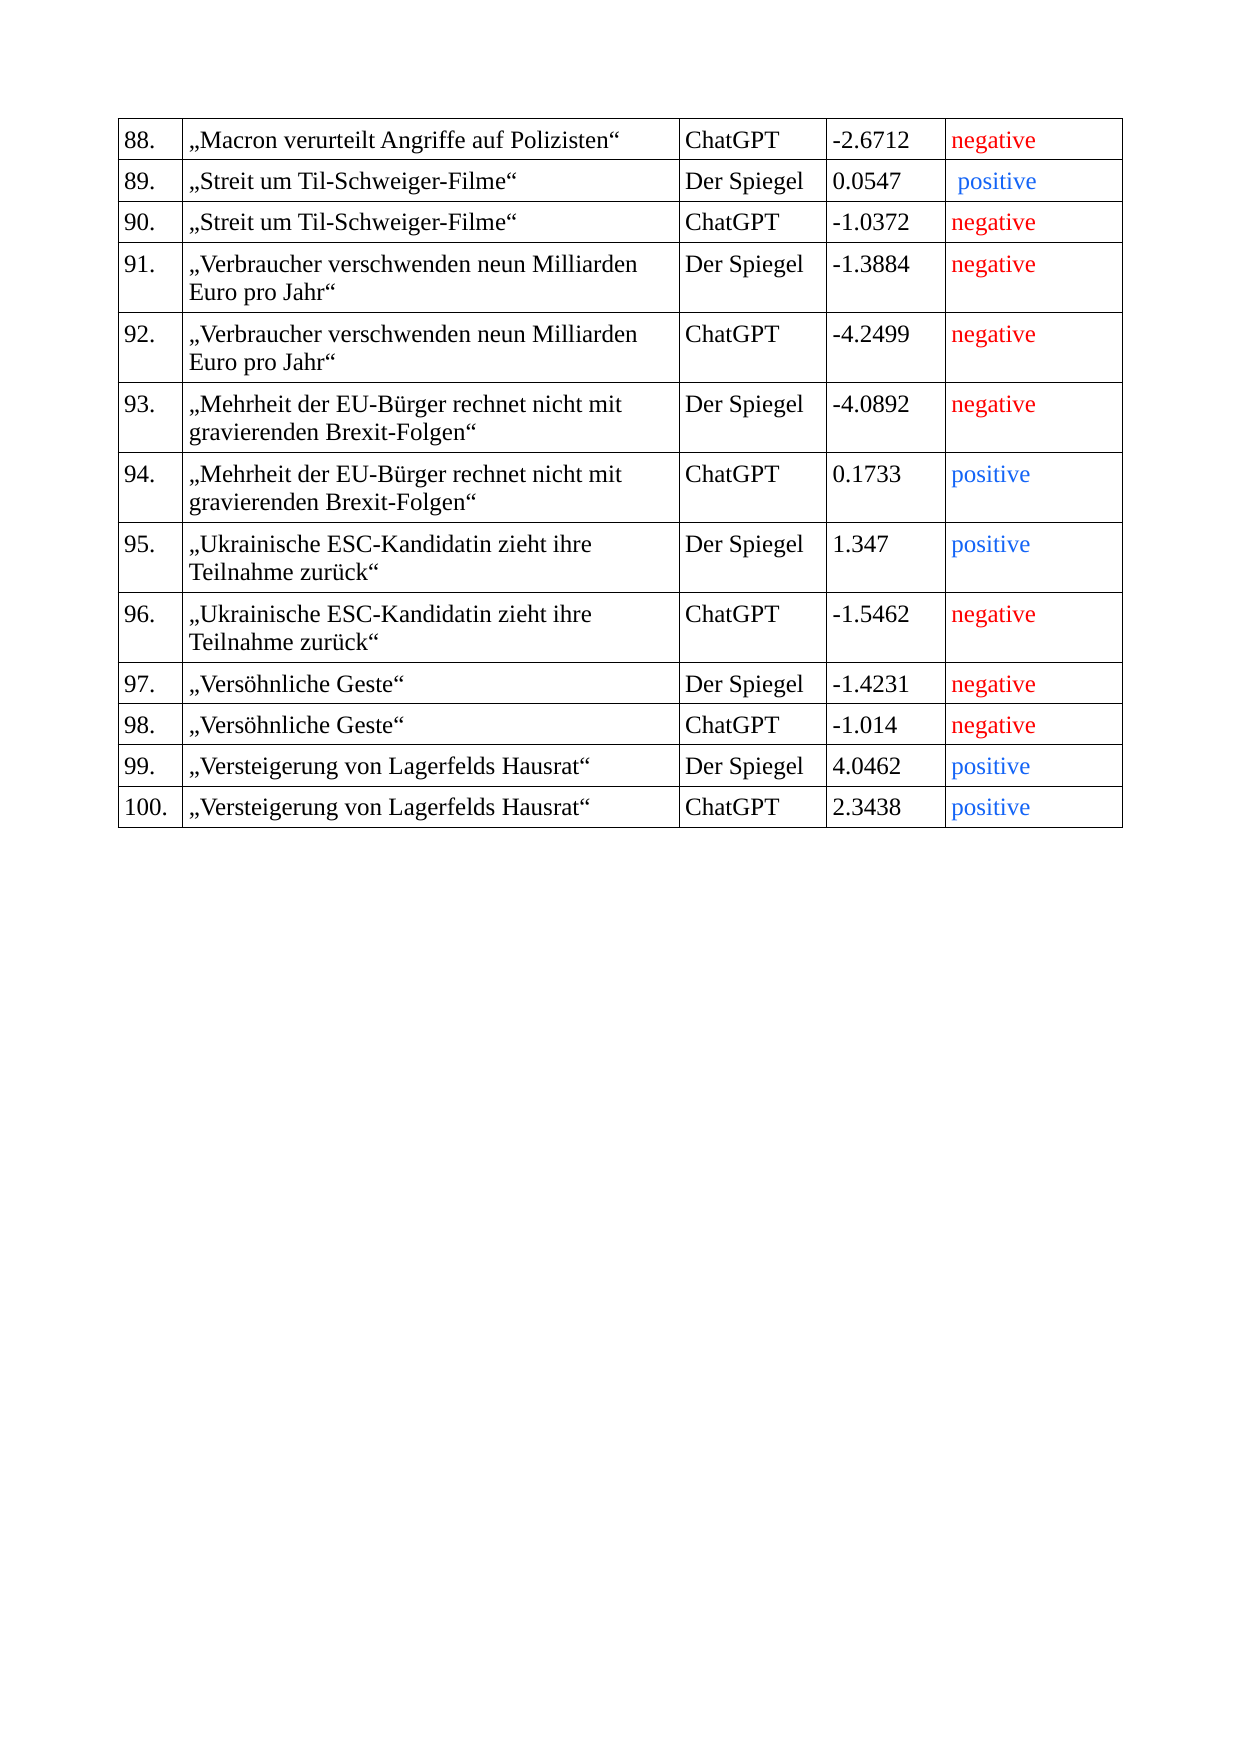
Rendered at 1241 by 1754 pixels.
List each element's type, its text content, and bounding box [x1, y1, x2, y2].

table_cell -1.3884 [827, 243, 945, 312]
table_cell „Verbraucher verschwenden neun Milliarden Euro pro Jahr“ [183, 243, 679, 312]
table_cell ChatGPT [680, 313, 826, 382]
table_cell ChatGPT [680, 202, 826, 242]
table_cell Der Spiegel [680, 745, 826, 786]
table_cell 93. [119, 383, 182, 452]
table_cell positive [946, 160, 1122, 201]
table_cell 88. [119, 119, 182, 159]
table_cell 89. [119, 160, 182, 201]
table_cell 91. [119, 243, 182, 312]
table_cell 97. [119, 663, 182, 703]
table_cell -1.014 [827, 704, 945, 744]
table_cell 92. [119, 313, 182, 382]
table_cell „Mehrheit der EU-Bürger rechnet nicht mit gravierenden Brexit-Folgen“ [183, 453, 679, 522]
table_cell Der Spiegel [680, 663, 826, 703]
table_cell ChatGPT [680, 453, 826, 522]
table_cell 4.0462 [827, 745, 945, 786]
table_cell positive [946, 453, 1122, 522]
table_cell 2.3438 [827, 787, 945, 827]
table_cell „Versöhnliche Geste“ [183, 663, 679, 703]
table_cell 98. [119, 704, 182, 744]
table_cell positive [946, 745, 1122, 786]
table_cell „Mehrheit der EU-Bürger rechnet nicht mit gravierenden Brexit-Folgen“ [183, 383, 679, 452]
table_cell ChatGPT [680, 704, 826, 744]
table_cell „Streit um Til-Schweiger-Filme“ [183, 160, 679, 201]
table_cell negative [946, 663, 1122, 703]
table_cell Der Spiegel [680, 243, 826, 312]
table_cell negative [946, 119, 1122, 159]
table_cell 1.347 [827, 523, 945, 592]
table_cell Der Spiegel [680, 160, 826, 201]
table_cell „Verbraucher verschwenden neun Milliarden Euro pro Jahr“ [183, 313, 679, 382]
table_cell 100. [119, 787, 182, 827]
table_cell negative [946, 704, 1122, 744]
table_cell negative [946, 593, 1122, 662]
table_cell 94. [119, 453, 182, 522]
table_cell „Versöhnliche Geste“ [183, 704, 679, 744]
table_cell negative [946, 313, 1122, 382]
table_cell „Ukrainische ESC-Kandidatin zieht ihre Teilnahme zurück“ [183, 523, 679, 592]
table_cell -1.5462 [827, 593, 945, 662]
table_cell positive [946, 787, 1122, 827]
table_cell Der Spiegel [680, 383, 826, 452]
table_cell -1.4231 [827, 663, 945, 703]
table_cell „Versteigerung von Lagerfelds Hausrat“ [183, 745, 679, 786]
table_cell „Streit um Til-Schweiger-Filme“ [183, 202, 679, 242]
table_cell 96. [119, 593, 182, 662]
table_cell „Versteigerung von Lagerfelds Hausrat“ [183, 787, 679, 827]
table_cell 0.0547 [827, 160, 945, 201]
table_cell „Ukrainische ESC-Kandidatin zieht ihre Teilnahme zurück“ [183, 593, 679, 662]
table_cell -2.6712 [827, 119, 945, 159]
table_cell 99. [119, 745, 182, 786]
table_cell 0.1733 [827, 453, 945, 522]
table_cell 95. [119, 523, 182, 592]
table_cell negative [946, 383, 1122, 452]
table_cell negative [946, 243, 1122, 312]
table_cell 90. [119, 202, 182, 242]
table_cell „Macron verurteilt Angriffe auf Polizisten“ [183, 119, 679, 159]
table_cell -4.0892 [827, 383, 945, 452]
table_cell ChatGPT [680, 593, 826, 662]
table_cell -4.2499 [827, 313, 945, 382]
table_cell negative [946, 202, 1122, 242]
table_cell -1.0372 [827, 202, 945, 242]
table_cell Der Spiegel [680, 523, 826, 592]
table_cell ChatGPT [680, 787, 826, 827]
table_cell ChatGPT [680, 119, 826, 159]
table_cell positive [946, 523, 1122, 592]
